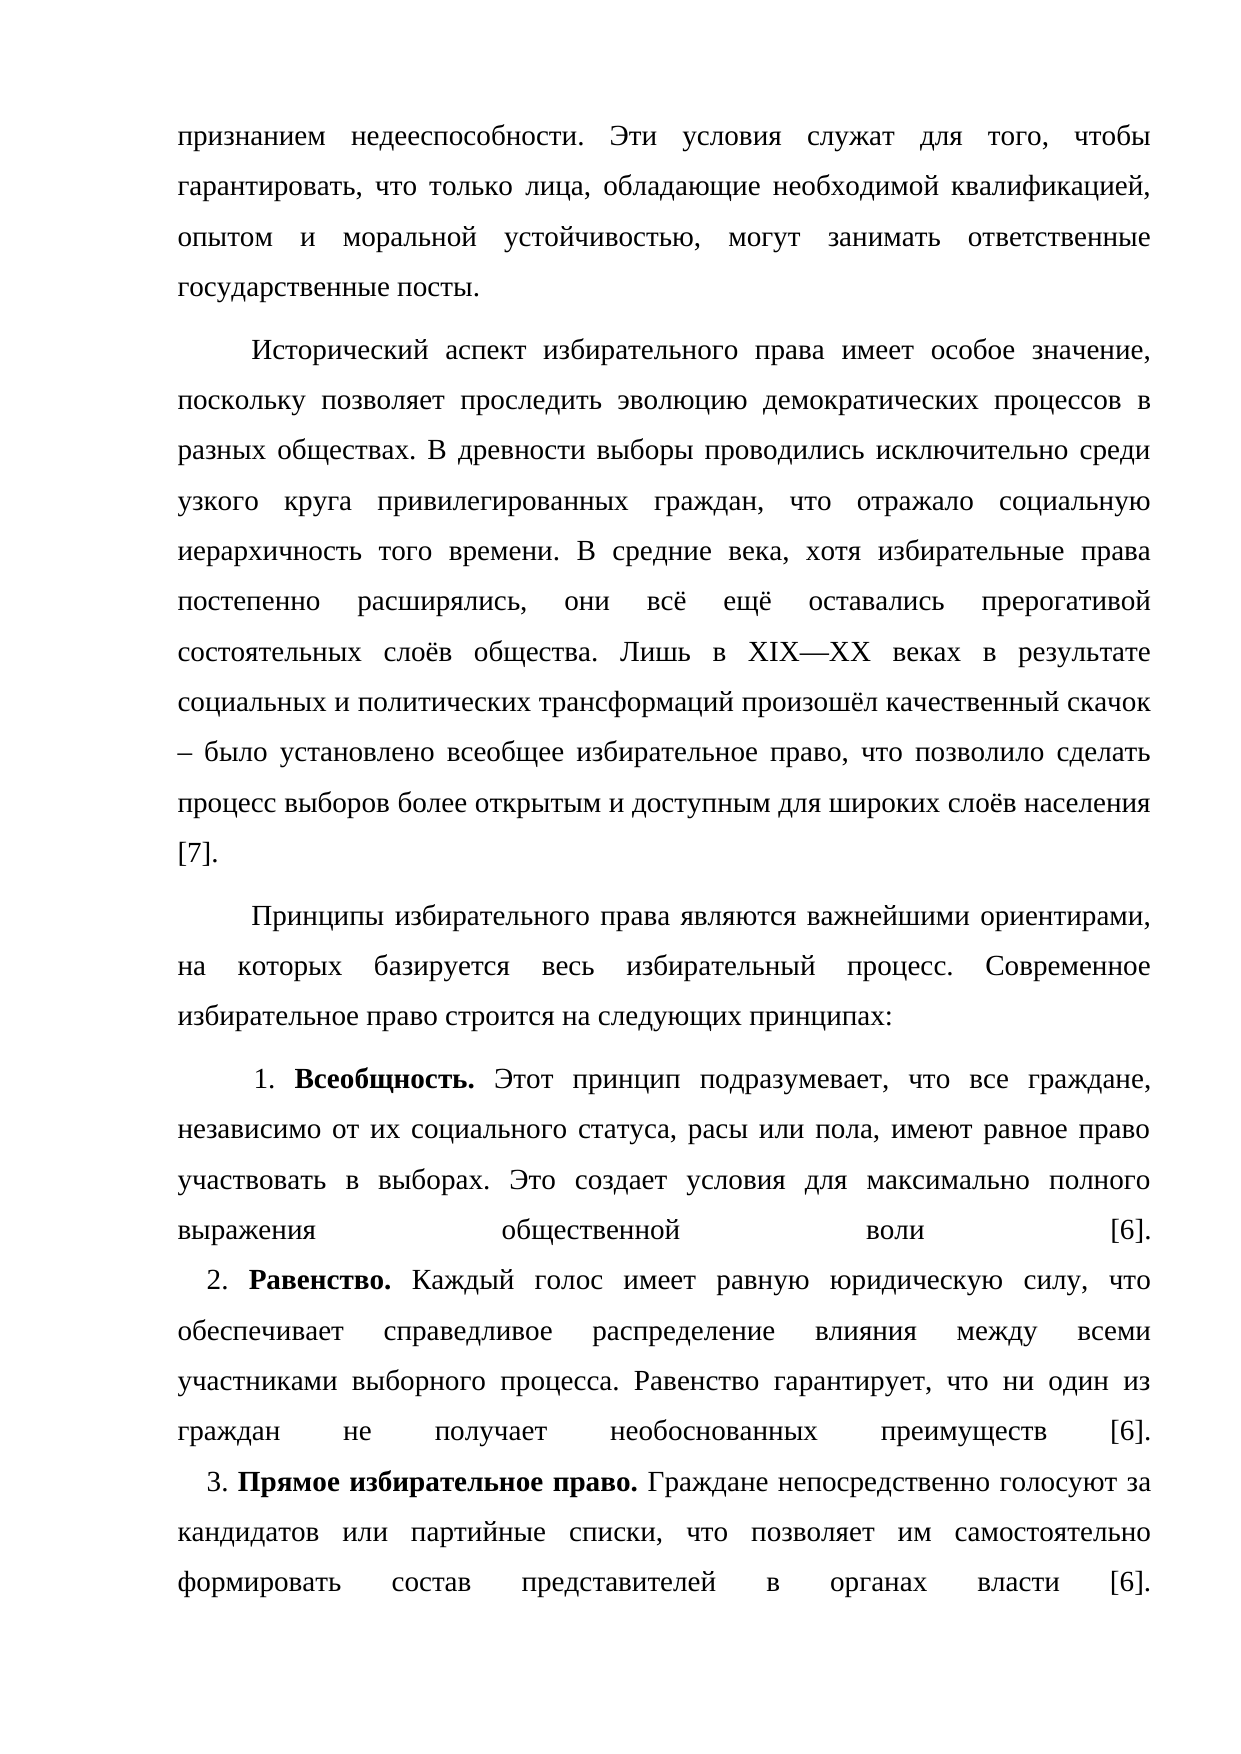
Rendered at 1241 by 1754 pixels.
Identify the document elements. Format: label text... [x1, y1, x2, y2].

text Исторический аспект избирательного права имеет особое значение, поскольку позволяет проследить эволюцию демократических процессов в разных обществах. В древности выборы проводились исключительно среди узкого круга привилегированных граждан, что отражало социальную иерархичность того времени. В средние века, хотя избирательные права постепенно расширялись, они всё ещё оставались прерогативой состоятельных слоёв общества. Лишь в XIX—XX веках в результате социальных и политических трансформаций произошёл качественный скачок – было установлено всеобщее избирательное право, что позволило сделать процесс выборов более открытым и доступным для широких слоёв населения [7]. [177, 332, 1152, 868]
text 1. Всеобщность. Этот принцип подразумевает, что все граждане, независимо от их социального статуса, расы или пола, имеют равное право участвовать в выборах. Это создает условия для максимально полного выражения общественной воли [6]. 2. Равенство. Каждый голос имеет равную юридическую силу, что обеспечивает справедливое распределение влияния между всеми участниками выборного процесса. Равенство гарантирует, что ни один из граждан не получает необоснованных преимуществ [6]. 3. Прямое избирательное право. Граждане непосредственно голосуют за кандидатов или партийные списки, что позволяет им самостоятельно формировать состав представителей в органах власти [6]. [177, 1061, 1152, 1598]
text признанием недееспособности. Эти условия служат для того, чтобы гарантировать, что только лица, обладающие необходимой квалификацией, опытом и моральной устойчивостью, могут занимать ответственные государственные посты. [177, 118, 1152, 303]
text Принципы избирательного права являются важнейшими ориентирами, на которых базируется весь избирательный процесс. Современное избирательное право строится на следующих принципах: [177, 898, 1152, 1032]
